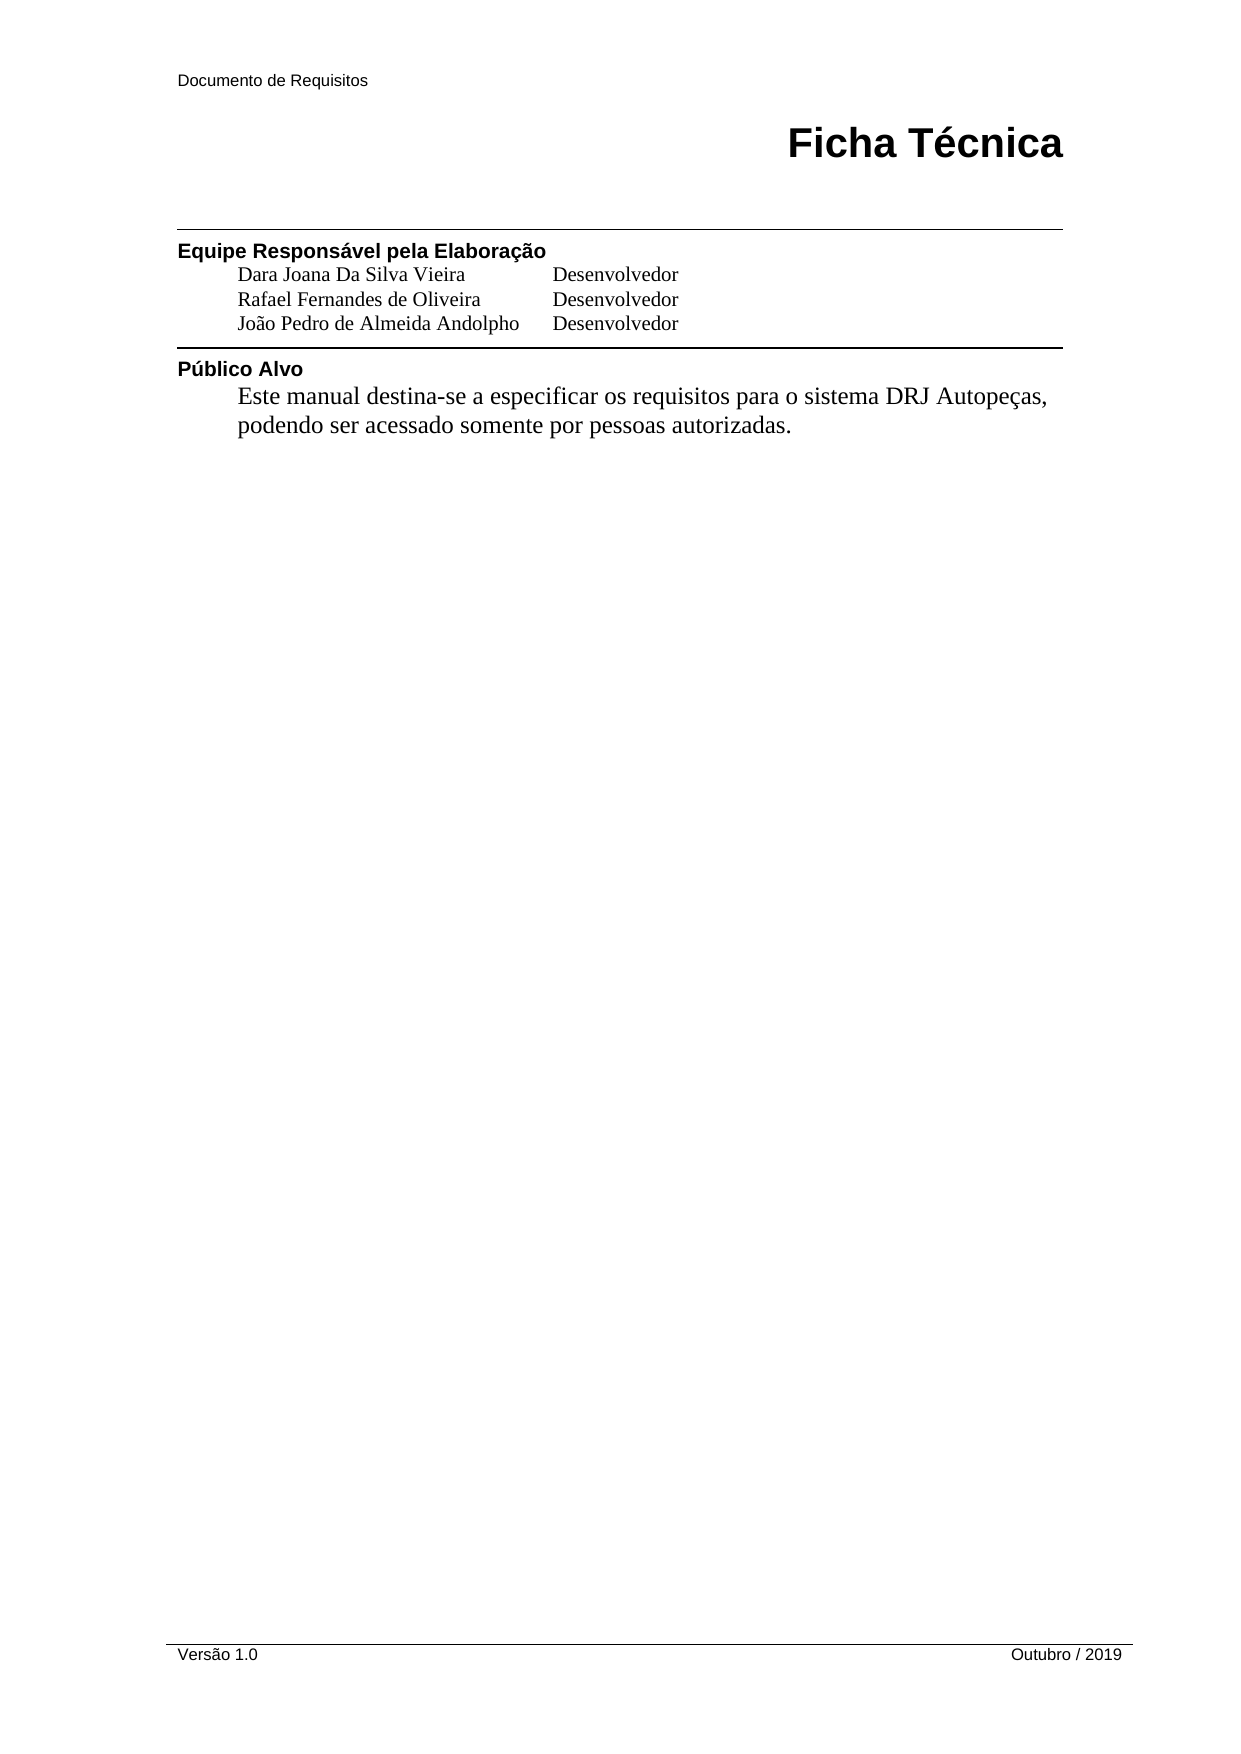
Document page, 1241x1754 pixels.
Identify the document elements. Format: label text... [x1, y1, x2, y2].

text Rafael Fernandes de Oliveira Desenvolvedor [237, 286, 1063, 311]
text Dara Joana Da Silva Vieira Desenvolvedor [237, 262, 1063, 286]
text Ficha Técnica [177, 118, 1063, 166]
text Público Alvo [177, 349, 1063, 381]
text Este manual destina-se a especificar os requisitos para o sistema DRJ Autopeças, podendo ser acessado somente por pessoas autorizadas. [237, 381, 1063, 438]
text Equipe Responsável pela Elaboração [177, 230, 1063, 262]
text João Pedro de Almeida Andolpho Desenvolvedor [237, 311, 1063, 334]
